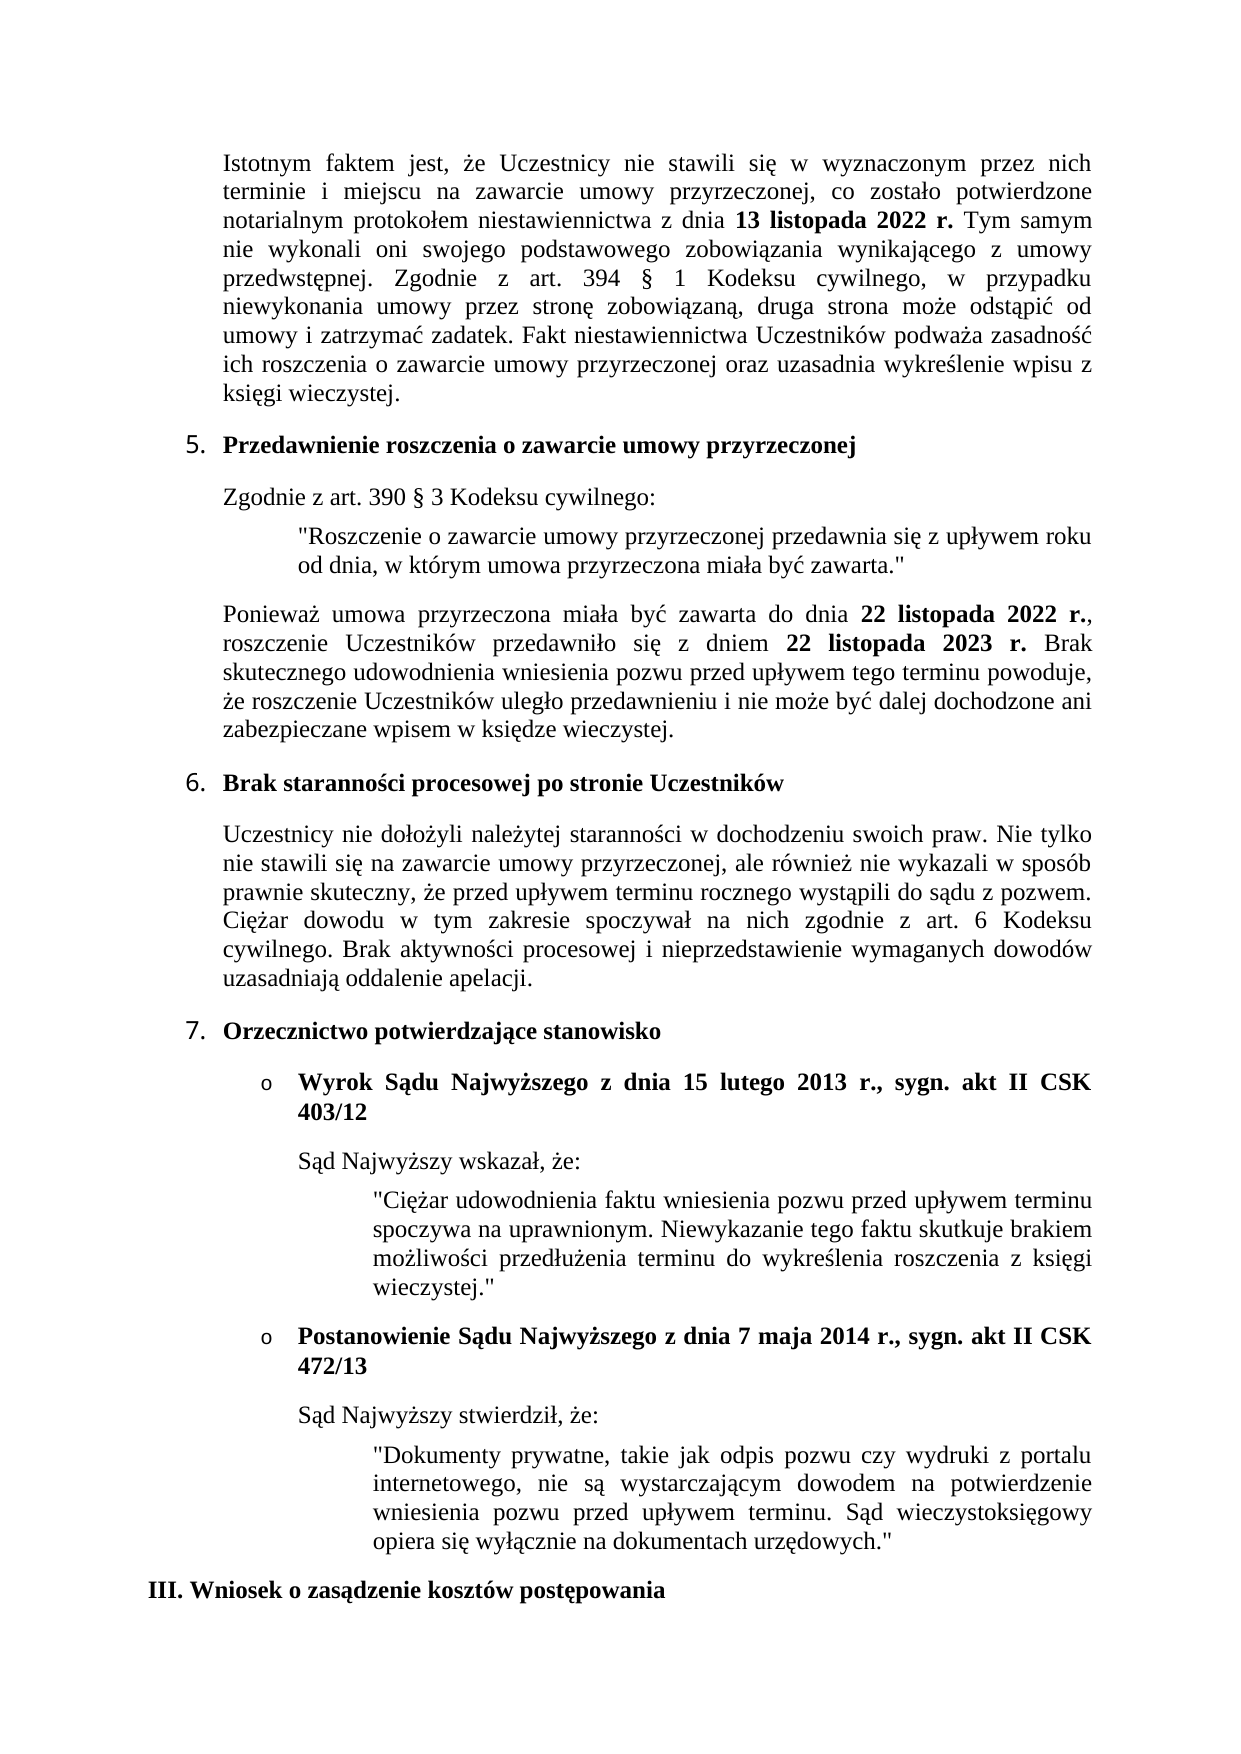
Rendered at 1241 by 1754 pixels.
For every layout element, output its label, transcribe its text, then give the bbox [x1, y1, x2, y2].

text "Ciężar udowodnienia faktu wniesienia pozwu przed upływem terminu spoczywa na uprawnionym. Niewykazanie tego faktu skutkuje brakiem możliwości przedłużenia terminu do wykreślenia roszczenia z księgi wieczystej." [373, 1186, 1093, 1301]
list Brak staranności procesowej po stronie Uczestników [185, 764, 1093, 798]
list Wyrok Sądu Najwyższego z dnia 15 lutego 2013 r., sygn. akt II CSK 403/12 [260, 1067, 1093, 1126]
text Sąd Najwyższy stwierdził, że: [298, 1401, 1093, 1429]
text "Dokumenty prywatne, takie jak odpis pozwu czy wydruki z portalu internetowego, nie są wystarczającym dowodem na potwierdzenie wniesienia pozwu przed upływem terminu. Sąd wieczystoksięgowy opiera się wyłącznie na dokumentach urzędowych." [373, 1440, 1093, 1555]
text "Roszczenie o zawarcie umowy przyrzeczonej przedawnia się z upływem roku od dnia, w którym umowa przyrzeczona miała być zawarta." [298, 521, 1093, 579]
text Uczestnicy nie dołożyli należytej staranności w dochodzeniu swoich praw. Nie tylko nie stawili się na zawarcie umowy przyrzeczonej, ale również nie wykazali w sposób prawnie skuteczny, że przed upływem terminu rocznego wystąpili do sądu z pozwem. Ciężar dowodu w tym zakresie spoczywał na nich zgodnie z art. 6 Kodeksu cywilnego. Brak aktywności procesowej i nieprzedstawienie wymaganych dowodów uzasadniają oddalenie apelacji. [223, 819, 1093, 992]
list Przedawnienie roszczenia o zawarcie umowy przyrzeczonej [185, 427, 1093, 461]
text Istotnym faktem jest, że Uczestnicy nie stawili się w wyznaczonym przez nich terminie i miejscu na zawarcie umowy przyrzeczonej, co zostało potwierdzone notarialnym protokołem niestawiennictwa z dnia 13 listopada 2022 r. Tym samym nie wykonali oni swojego podstawowego zobowiązania wynikającego z umowy przedwstępnej. Zgodnie z art. 394 § 1 Kodeksu cywilnego, w przypadku niewykonania umowy przez stronę zobowiązaną, druga strona może odstąpić od umowy i zatrzymać zadatek. Fakt niestawiennictwa Uczestników podważa zasadność ich roszczenia o zawarcie umowy przyrzeczonej oraz uzasadnia wykreślenie wpisu z księgi wieczystej. [223, 148, 1093, 406]
text Ponieważ umowa przyrzeczona miała być zawarta do dnia 22 listopada 2022 r., roszczenie Uczestników przedawniło się z dniem 22 listopada 2023 r. Brak skutecznego udowodnienia wniesienia pozwu przed upływem tego terminu powoduje, że roszczenie Uczestników uległo przedawnieniu i nie może być dalej dochodzone ani zabezpieczane wpisem w księdze wieczystej. [223, 599, 1093, 743]
text Zgodnie z art. 390 § 3 Kodeksu cywilnego: [223, 482, 1093, 511]
list Orzecznictwo potwierdzające stanowisko [185, 1012, 1093, 1046]
list Postanowienie Sądu Najwyższego z dnia 7 maja 2014 r., sygn. akt II CSK 472/13 [260, 1321, 1093, 1380]
text Sąd Najwyższy wskazał, że: [298, 1146, 1093, 1175]
text III. Wniosek o zasądzenie kosztów postępowania [148, 1576, 1093, 1604]
